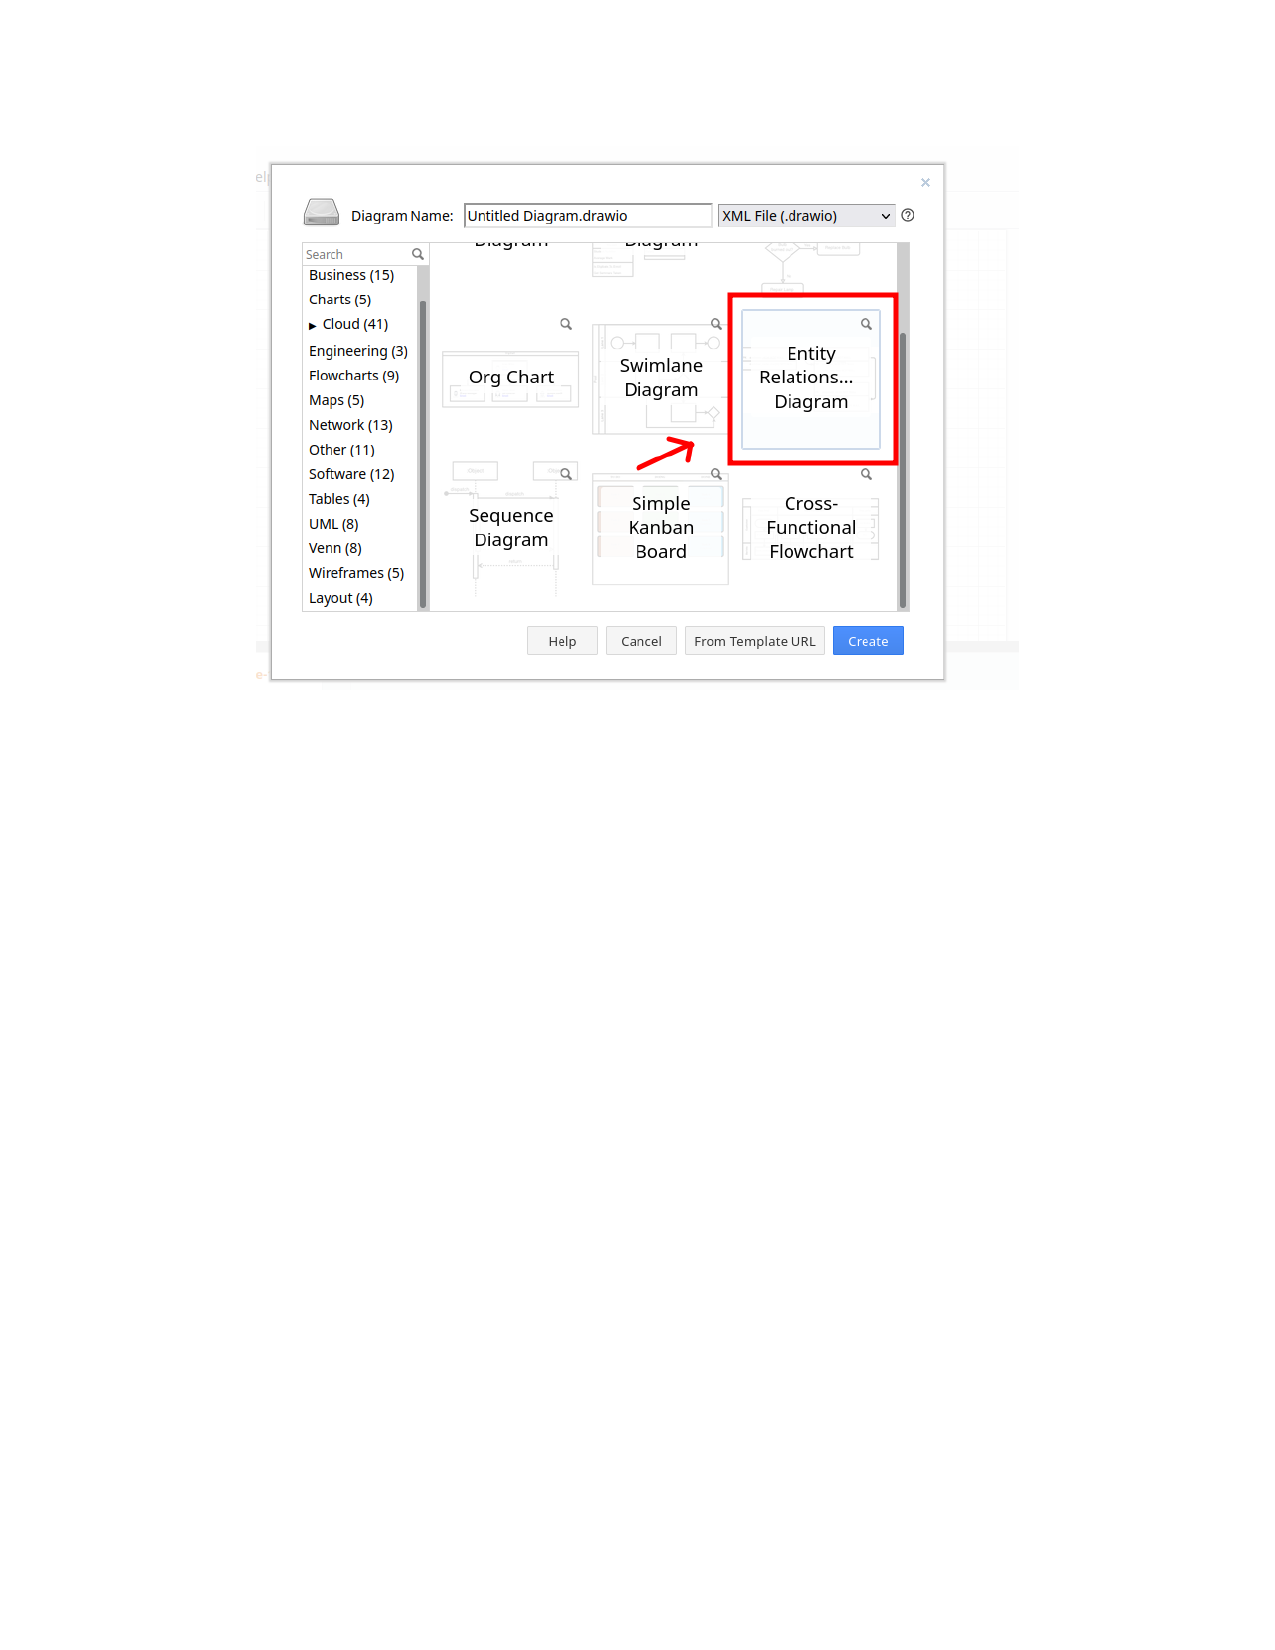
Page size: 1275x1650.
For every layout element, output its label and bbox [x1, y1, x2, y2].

picture [256, 146, 1019, 690]
